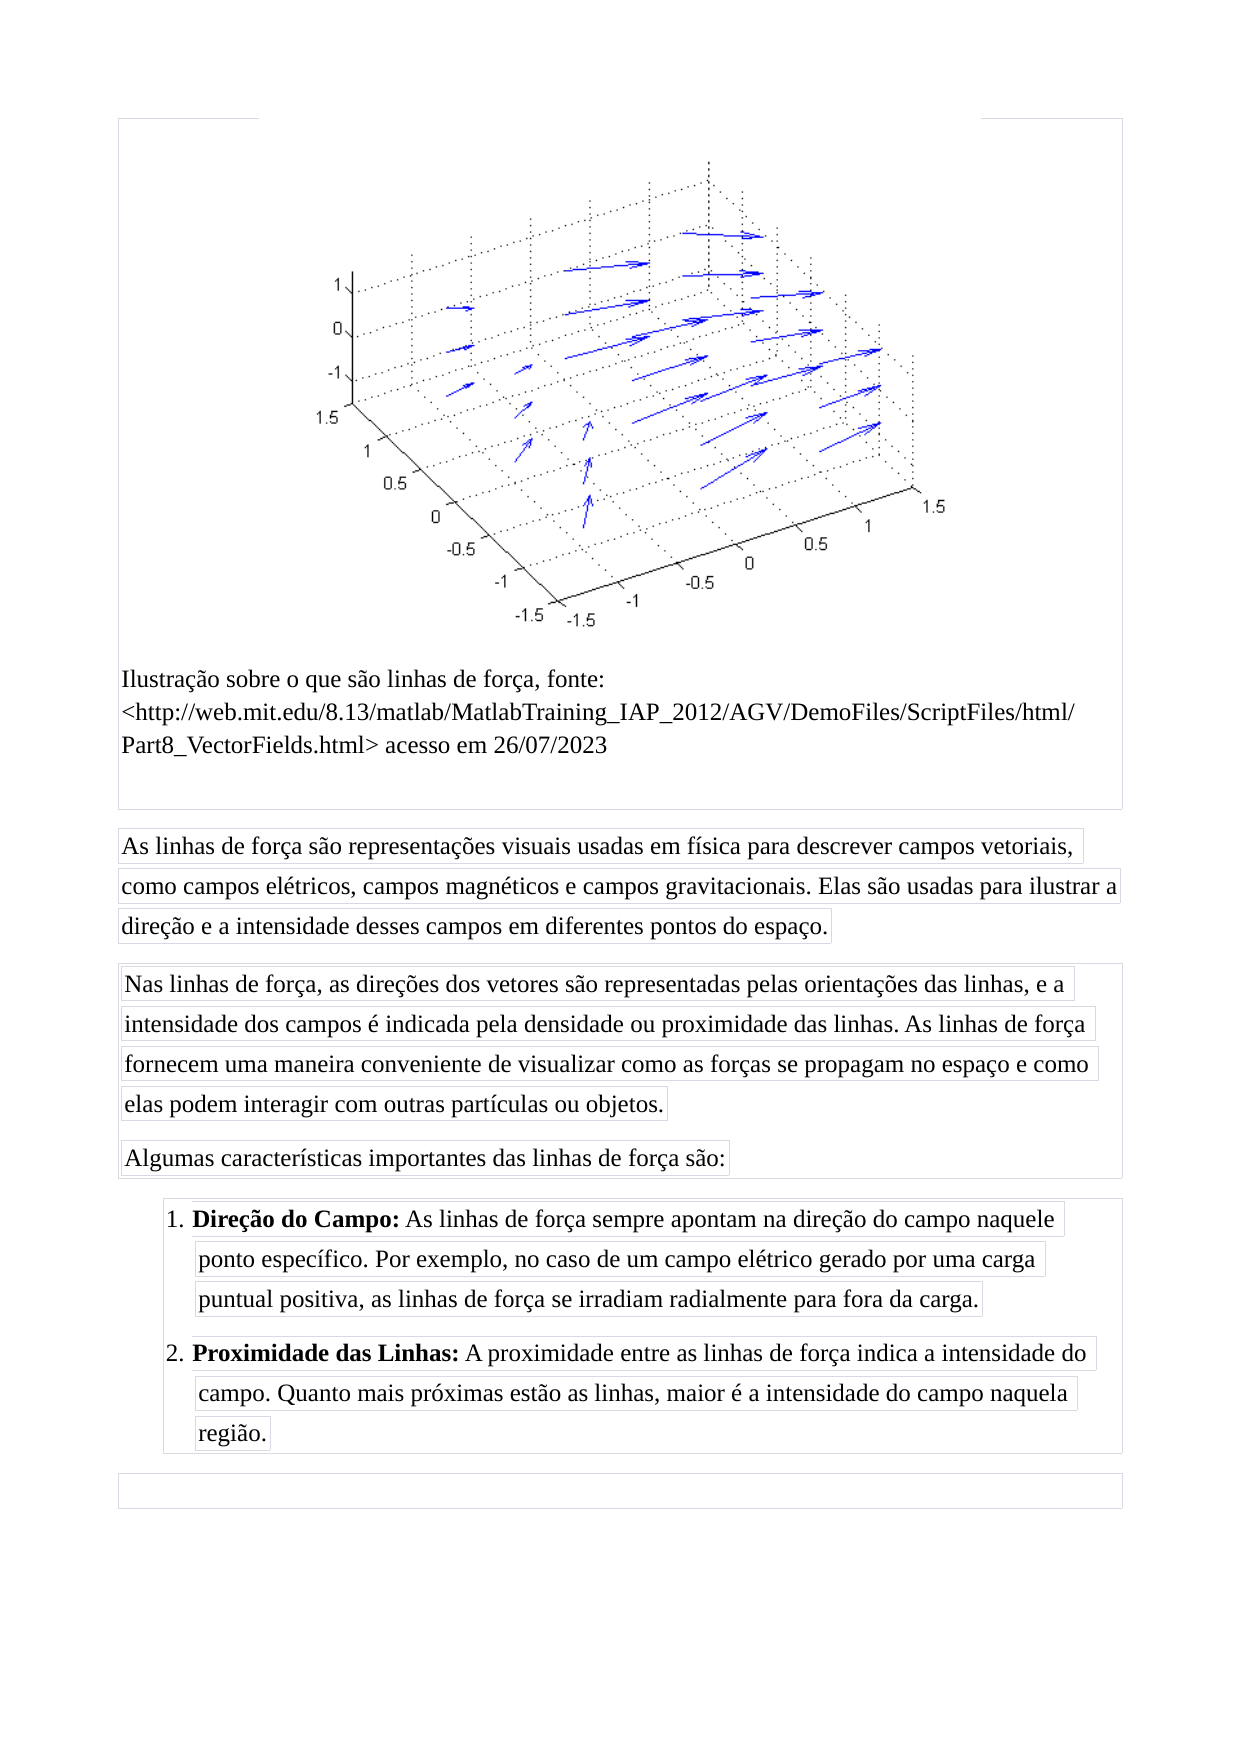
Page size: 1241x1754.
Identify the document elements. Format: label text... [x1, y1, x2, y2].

text As linhas de força são representações visuais usadas em física para descrever campos vetoriais, como campos elétricos, campos magnéticos e campos gravitacionais. Elas são usadas para ilustrar a direção e a intensidade desses campos em diferentes pontos do espaço. [118, 828, 1122, 943]
text Nas linhas de força, as direções dos vetores são representadas pelas orientações das linhas, e a intensidade dos campos é indicada pela densidade ou proximidade das linhas. As linhas de força fornecem uma maneira conveniente de visualizar como as forças se propagam no espaço e como elas podem interagir com outras partículas ou objetos. [119, 964, 1122, 1121]
picture [259, 118, 982, 660]
list Direção do Campo: As linhas de força sempre apontam na direção do campo naquele ponto específico. Por exemplo, no caso de um campo elétrico gerado por uma carga puntual positiva, as linhas de força se irradiam radialmente para fora da carga. [164, 1199, 1122, 1316]
list Proximidade das Linhas: A proximidade entre as linhas de força indica a intensidade do campo. Quanto mais próximas estão as linhas, maior é a intensidade do campo naquela região. [164, 1332, 1122, 1453]
text Algumas características importantes das linhas de força são: [119, 1137, 1122, 1178]
text Ilustração sobre o que são linhas de força, fonte: <http://web.mit.edu/8.13/matlab/MatlabTraining_IAP_2012/AGV/DemoFiles/ScriptFiles/html/Part8_VectorFields.html> acesso em 26/07/2023 [119, 119, 1122, 759]
